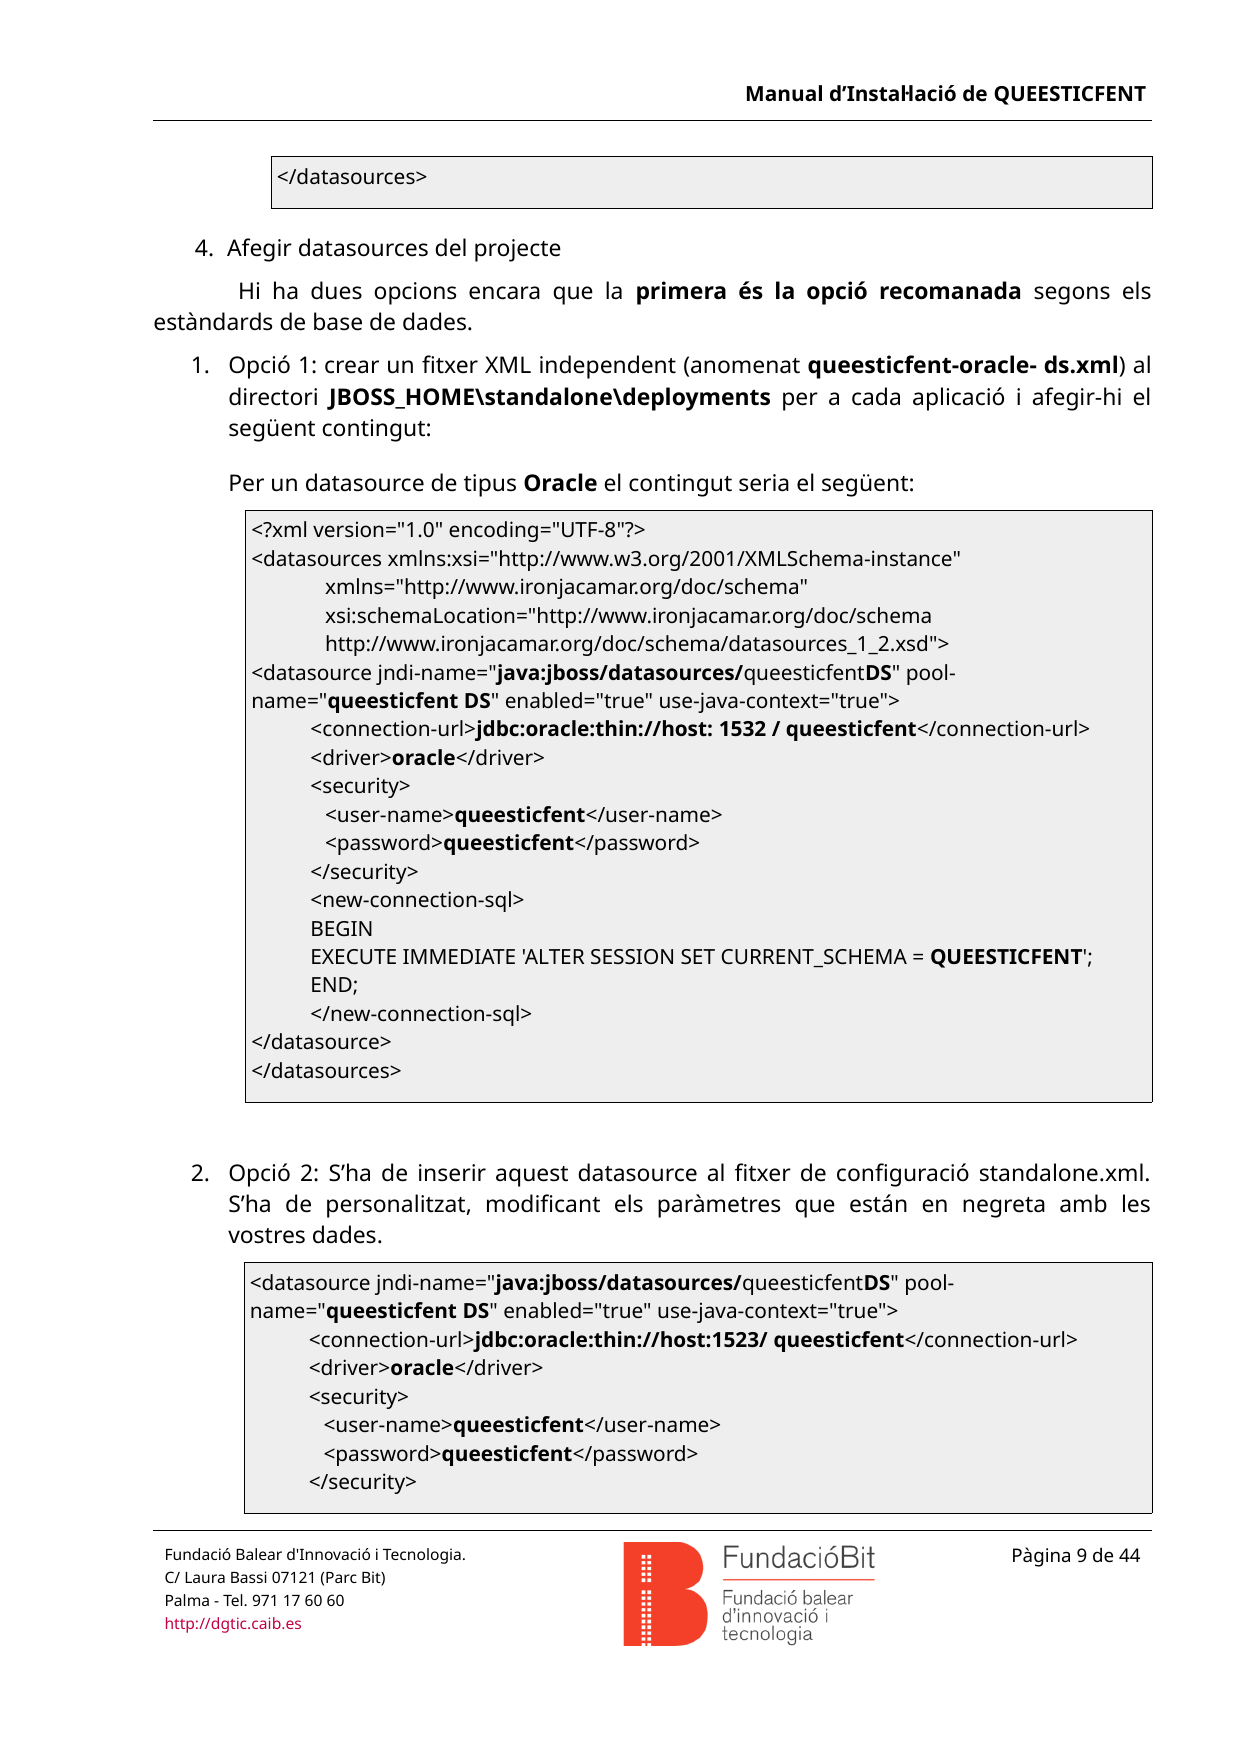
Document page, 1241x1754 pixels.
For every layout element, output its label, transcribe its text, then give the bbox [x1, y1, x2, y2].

table_header <?xml version="1.0" encoding="UTF-8"?> <datasources xmlns:xsi="http://www.w3.org/2001/XMLSchema-instance" xmlns="http://www.ironjacamar.org/doc/schema" xsi:schemaLocation="http://www.ironjacamar.org/doc/schema http://www.ironjacamar.org/doc/schema/datasources_1_2.xsd"> <datasource jndi-name="java:jboss/datasources/queesticfentDS" pool-name="queesticfent DS" enabled="true" use-java-context="true"> <connection-url>jdbc:oracle:thin://host: 1532 / queesticfent</connection-url> <driver>oracle</driver> <security> <user-name>queesticfent</user-name> <password>queesticfent</password> </security> <new-connection-sql> BEGIN EXECUTE IMMEDIATE 'ALTER SESSION SET CURRENT_SCHEMA = QUEESTICFENT'; END; </new-connection-sql> </datasource> </datasources> [246, 511, 1152, 1102]
picture [623, 1542, 875, 1646]
text Hi ha dues opcions encara que la primera és la opció recomanada segons els estàndards de base de dades. [153, 275, 1152, 337]
list Opció 1: crear un fitxer XML independent (anomenat queesticfent-oracle- ds.xml) al directori JBOSS_HOME\standalone\deployments per a cada aplicació i afegir-hi el següent contingut: [191, 349, 1152, 443]
table_header </datasources> [272, 157, 1152, 208]
list Opció 2: S’ha de inserir aquest datasource al fitxer de configuració standalone.xml. S’ha de personalitzat, modificant els paràmetres que están en negreta amb les vostres dades. [191, 1157, 1152, 1250]
list Per un datasource de tipus Oracle el contingut seria el següent: [191, 467, 1152, 498]
text 4. Afegir datasources del projecte [153, 232, 1152, 263]
table_header <datasource jndi-name="java:jboss/datasources/queesticfentDS" pool-name="queesticfent DS" enabled="true" use-java-context="true"> <connection-url>jdbc:oracle:thin://host:1523/ queesticfent</connection-url> <driver>oracle</driver> <security> <user-name>queesticfent</user-name> <password>queesticfent</password> </security> [245, 1263, 1152, 1513]
